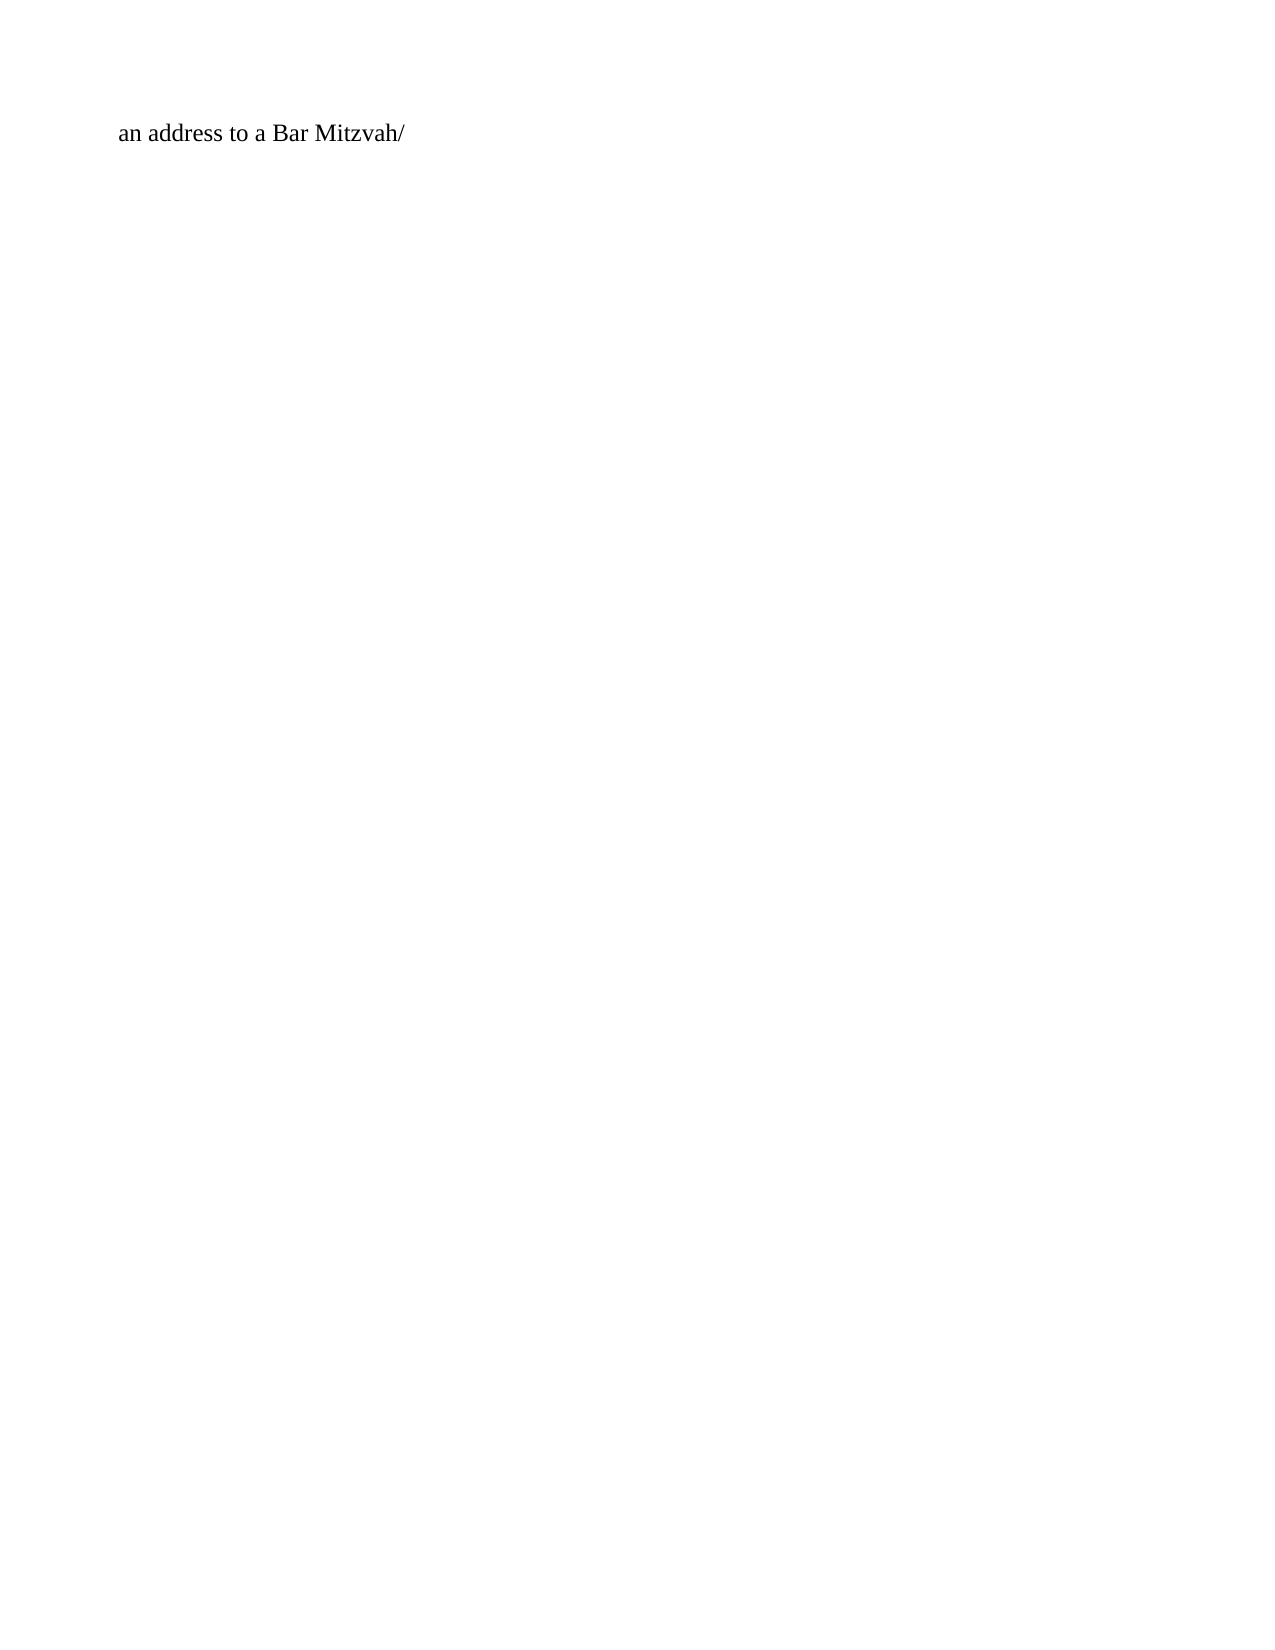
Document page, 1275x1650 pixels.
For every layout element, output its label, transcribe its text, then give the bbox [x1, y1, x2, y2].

text an address to a Bar Mitzvah/ [118, 118, 1157, 147]
